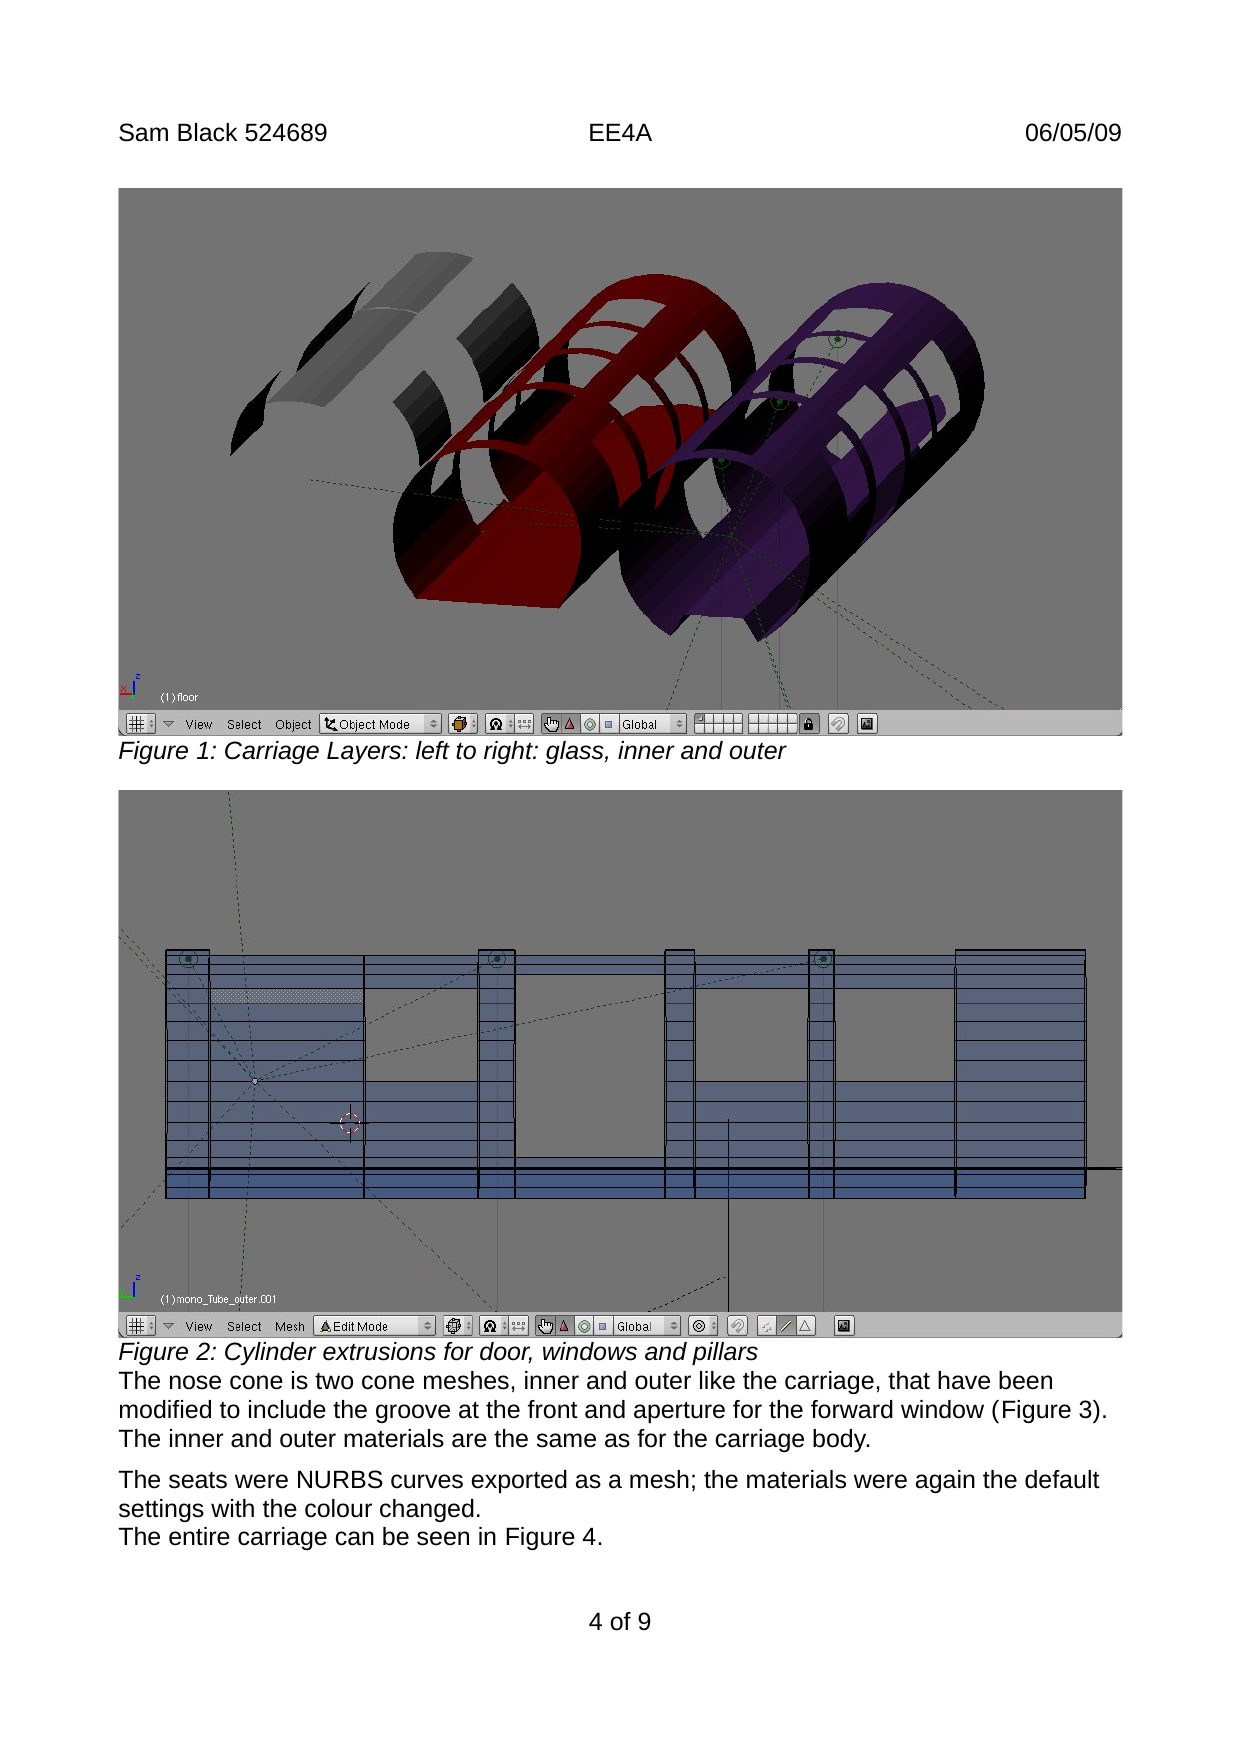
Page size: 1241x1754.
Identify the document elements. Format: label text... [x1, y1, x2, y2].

text [118, 764, 1122, 790]
text The nose cone is two cone meshes, inner and outer like the carriage, that have been modified to include the groove at the front and aperture for the forward window (Figure 3). The inner and outer materials are the same as for the carriage body. [118, 1366, 1122, 1452]
text Figure 1: Carriage Layers: left to right: glass, inner and outer [118, 736, 1122, 764]
text The seats were NURBS curves exported as a mesh; the materials were again the default settings with the colour changed. [118, 1465, 1122, 1522]
text [118, 176, 1122, 188]
text The entire carriage can be seen in Figure 4. [118, 1522, 1122, 1551]
picture [118, 790, 1123, 1338]
picture [118, 188, 1123, 736]
text Figure 2: Cylinder extrusions for door, windows and pillars [118, 1338, 1122, 1366]
